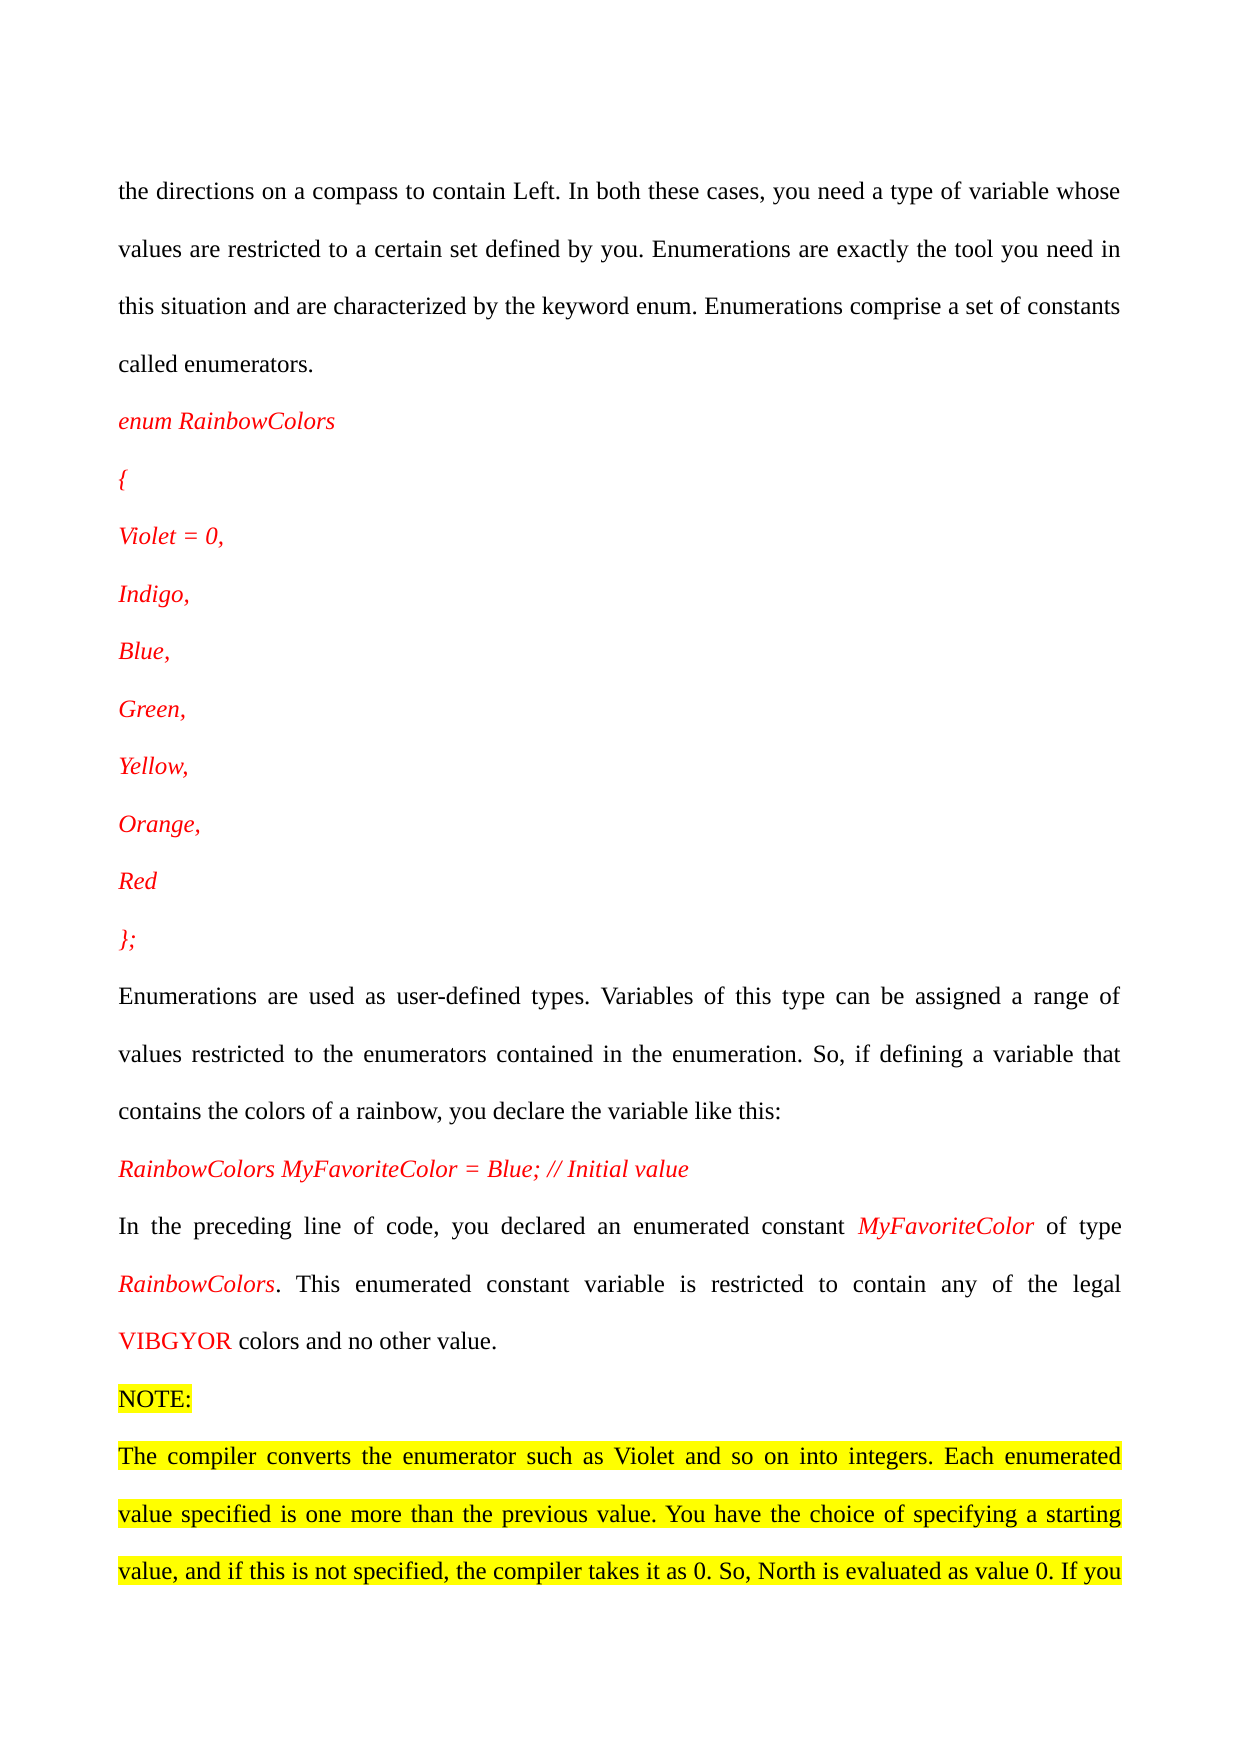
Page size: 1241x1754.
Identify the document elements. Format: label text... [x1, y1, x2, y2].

text the directions on a compass to contain Left. In both these cases, you need a type of variable whose values are restricted to a certain set defined by you. Enumerations are exactly the tool you need in this situation and are characterized by the keyword enum. Enumerations comprise a set of constants called enumerators. [118, 176, 1122, 378]
text NOTE: [118, 1384, 1122, 1413]
text Blue, [118, 636, 1122, 665]
text Green, [118, 694, 1122, 723]
text Enumerations are used as user-defined types. Variables of this type can be assigned a range of values restricted to the enumerators contained in the enumeration. So, if defining a variable that contains the colors of a rainbow, you declare the variable like this: [118, 981, 1122, 1125]
text In the preceding line of code, you declared an enumerated constant MyFavoriteColor of type RainbowColors. This enumerated constant variable is restricted to contain any of the legal VIBGYOR colors and no other value. [118, 1211, 1122, 1355]
text Red [118, 866, 1122, 895]
text Yellow, [118, 751, 1122, 780]
text enum RainbowColors [118, 406, 1122, 435]
text { [118, 464, 1122, 493]
text Orange, [118, 809, 1122, 838]
text Indigo, [118, 579, 1122, 608]
text RainbowColors MyFavoriteColor = Blue; // Initial value [118, 1154, 1122, 1183]
text }; [118, 924, 1122, 953]
text The compiler converts the enumerator such as Violet and so on into integers. Each enumerated value specified is one more than the previous value. You have the choice of specifying a starting value, and if this is not specified, the compiler takes it as 0. So, North is evaluated as value 0. If you [118, 1441, 1122, 1585]
text Violet = 0, [118, 521, 1122, 550]
